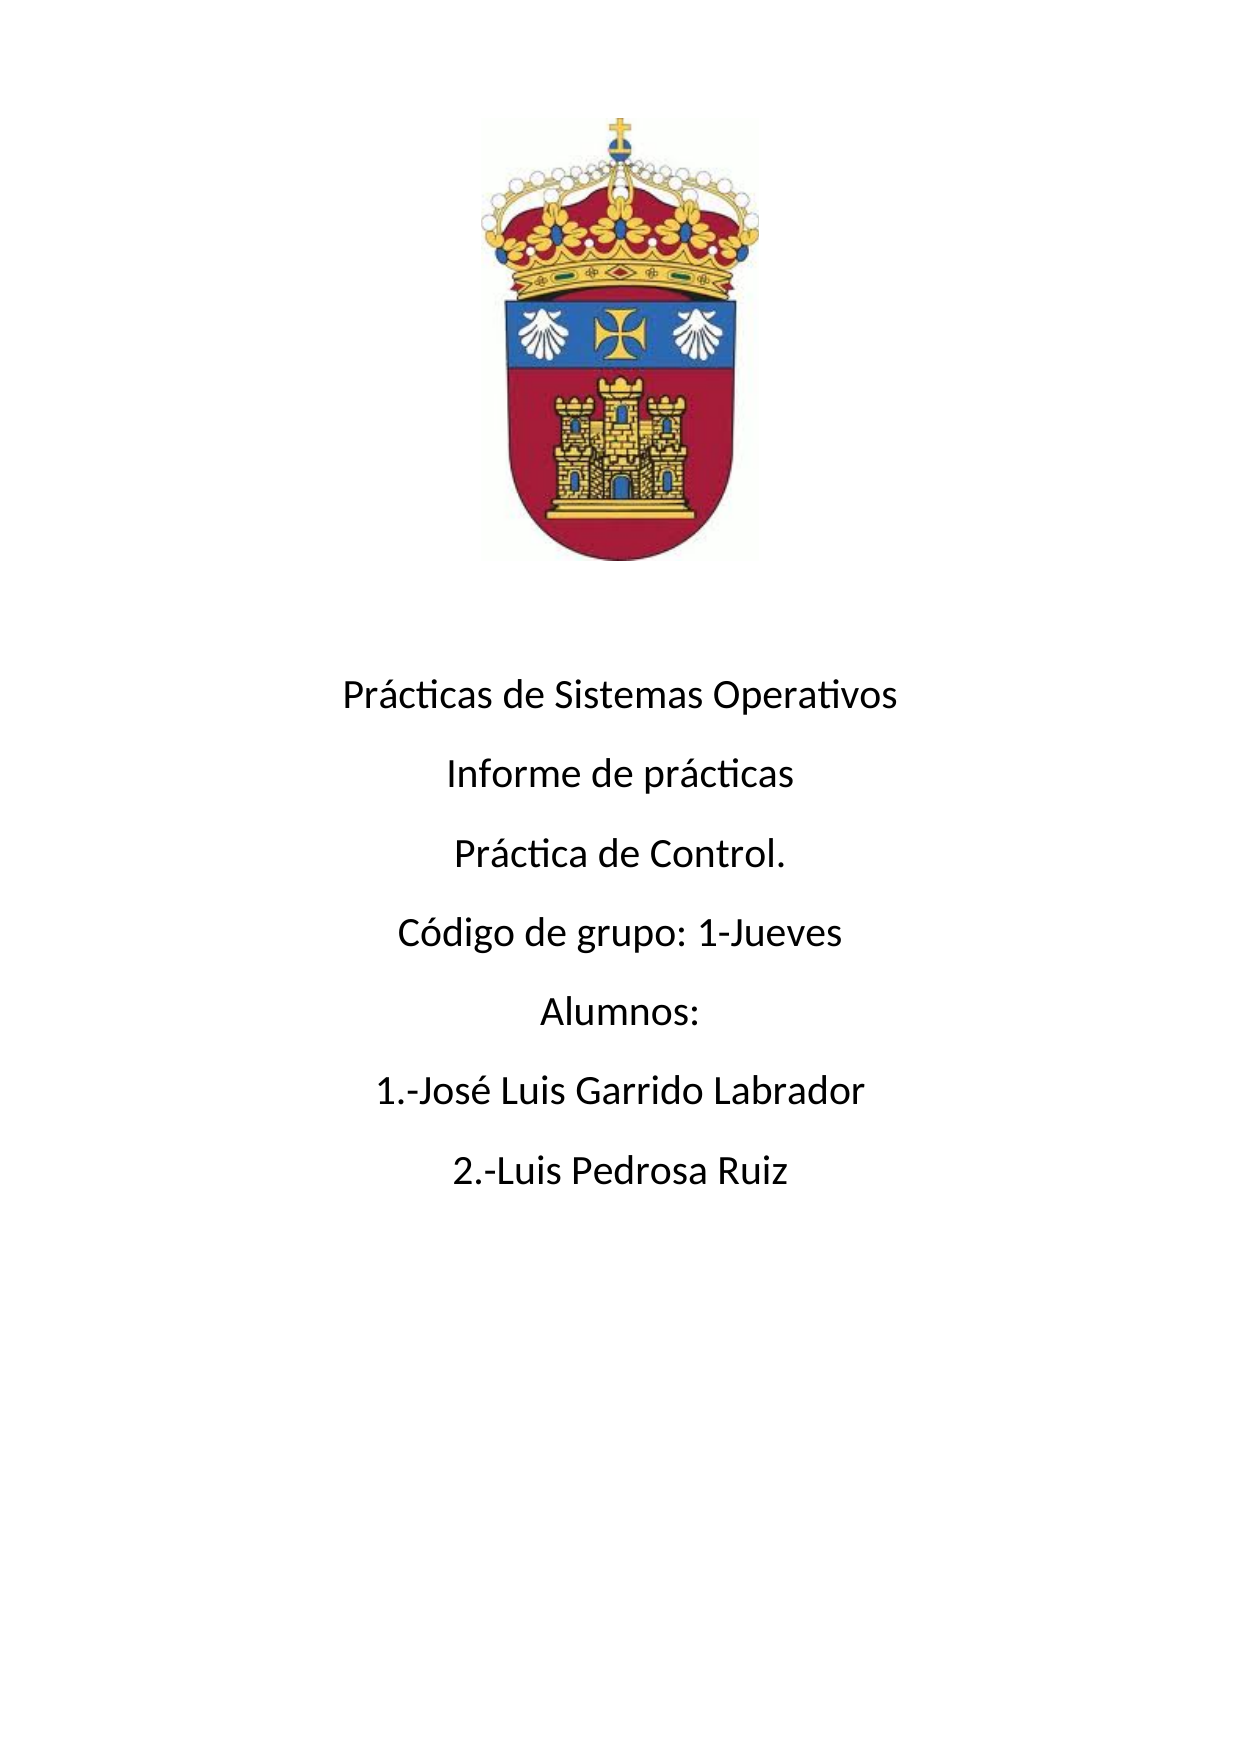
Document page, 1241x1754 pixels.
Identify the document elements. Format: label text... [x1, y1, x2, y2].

text Informe de prácticas [118, 747, 1122, 798]
text Código de grupo: 1-Jueves [118, 906, 1122, 957]
picture [481, 118, 759, 561]
text Práctica de Control. [118, 827, 1122, 877]
text Alumnos: [118, 985, 1122, 1036]
text 1.-José Luis Garrido Labrador [118, 1064, 1122, 1115]
text 2.-Luis Pedrosa Ruiz [118, 1144, 1122, 1194]
text Prácticas de Sistemas Operativos [118, 668, 1122, 719]
